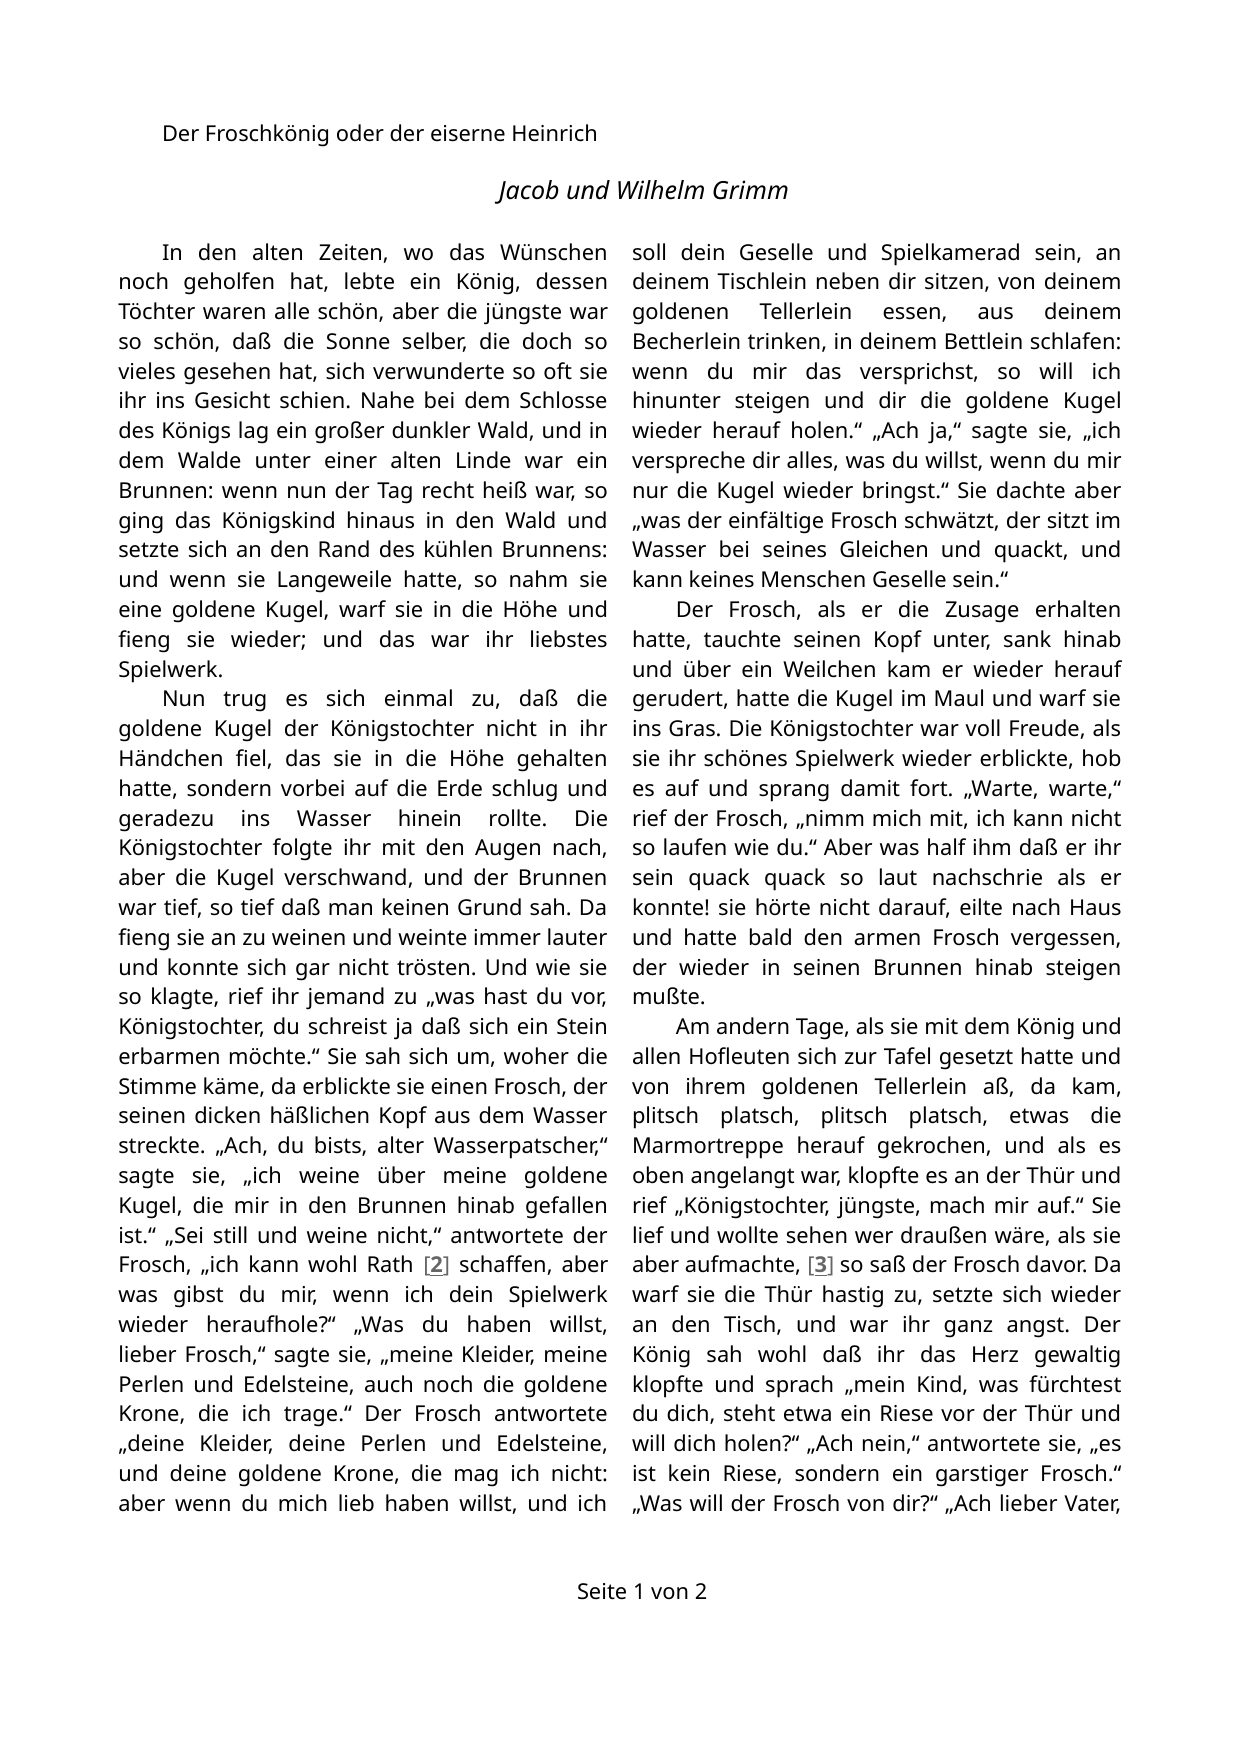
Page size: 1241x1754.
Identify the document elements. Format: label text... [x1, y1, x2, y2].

text Nun trug es sich einmal zu, daß die goldene Kugel der Königstochter nicht in ihr Händchen fiel, das sie in die Höhe gehalten hatte, sondern vorbei auf die Erde schlug und geradezu ins Wasser hinein rollte. Die Königstochter folgte ihr mit den Augen nach, aber die Kugel verschwand, und der Brunnen war tief, so tief daß man keinen Grund sah. Da fieng sie an zu weinen und weinte immer lauter und konnte sich gar nicht trösten. Und wie sie so klagte, rief ihr jemand zu „was hast du vor, Königstochter, du schreist ja daß sich ein Stein erbarmen möchte.“ Sie sah sich um, woher die Stimme käme, da erblickte sie einen Frosch, der seinen dicken häßlichen Kopf aus dem Wasser streckte. „Ach, du bists, alter Wasserpatscher,“ sagte sie, „ich weine über meine goldene Kugel, die mir in den Brunnen hinab gefallen ist.“ „Sei still und weine nicht,“ antwortete der Frosch, „ich kann wohl Rath [2] schaffen, aber was gibst du mir, wenn ich dein Spielwerk wieder heraufhole?“ „Was du haben willst, lieber Frosch,“ sagte sie, „meine Kleider, meine Perlen und Edelsteine, auch noch die goldene Krone, die ich trage.“ Der Frosch antwortete „deine Kleider, deine Perlen und Edelsteine, und deine goldene Krone, die mag ich nicht: aber wenn du mich lieb haben willst, und ich [118, 683, 608, 1517]
text Der Frosch, als er die Zusage erhalten hatte, tauchte seinen Kopf unter, sank hinab und über ein Weilchen kam er wieder herauf gerudert, hatte die Kugel im Maul und warf sie ins Gras. Die Königstochter war voll Freude, als sie ihr schönes Spielwerk wieder erblickte, hob es auf und sprang damit fort. „Warte, warte,“ rief der Frosch, „nimm mich mit, ich kann nicht so laufen wie du.“ Aber was half ihm daß er ihr sein quack quack so laut nachschrie als er konnte! sie hörte nicht darauf, eilte nach Haus und hatte bald den armen Frosch vergessen, der wieder in seinen Brunnen hinab steigen mußte. [632, 594, 1122, 1011]
text Am andern Tage, als sie mit dem König und allen Hofleuten sich zur Tafel gesetzt hatte und von ihrem goldenen Tellerlein aß, da kam, plitsch platsch, plitsch platsch, etwas die Marmortreppe herauf gekrochen, und als es oben angelangt war, klopfte es an der Thür und rief „Königstochter, jüngste, mach mir auf.“ Sie lief und wollte sehen wer draußen wäre, als sie aber aufmachte, [3] so saß der Frosch davor. Da warf sie die Thür hastig zu, setzte sich wieder an den Tisch, und war ihr ganz angst. Der König sah wohl daß ihr das Herz gewaltig klopfte und sprach „mein Kind, was fürchtest du dich, steht etwa ein Riese vor der Thür und will dich holen?“ „Ach nein,“ antwortete sie, „es ist kein Riese, sondern ein garstiger Frosch.“ „Was will der Frosch von dir?“ „Ach lieber Vater, [632, 1011, 1122, 1517]
text soll dein Geselle und Spielkamerad sein, an deinem Tischlein neben dir sitzen, von deinem goldenen Tellerlein essen, aus deinem Becherlein trinken, in deinem Bettlein schlafen: wenn du mir das versprichst, so will ich hinunter steigen und dir die goldene Kugel wieder herauf holen.“ „Ach ja,“ sagte sie, „ich verspreche dir alles, was du willst, wenn du mir nur die Kugel wieder bringst.“ Sie dachte aber „was der einfältige Frosch schwätzt, der sitzt im Wasser bei seines Gleichen und quackt, und kann keines Menschen Geselle sein.“ [632, 236, 1122, 594]
text In den alten Zeiten, wo das Wünschen noch geholfen hat, lebte ein König, dessen Töchter waren alle schön, aber die jüngste war so schön, daß die Sonne selber, die doch so vieles gesehen hat, sich verwunderte so oft sie ihr ins Gesicht schien. Nahe bei dem Schlosse des Königs lag ein großer dunkler Wald, und in dem Walde unter einer alten Linde war ein Brunnen: wenn nun der Tag recht heiß war, so ging das Königskind hinaus in den Wald und setzte sich an den Rand des kühlen Brunnens: und wenn sie Langeweile hatte, so nahm sie eine goldene Kugel, warf sie in die Höhe und fieng sie wieder; und das war ihr liebstes Spielwerk. [118, 236, 608, 683]
